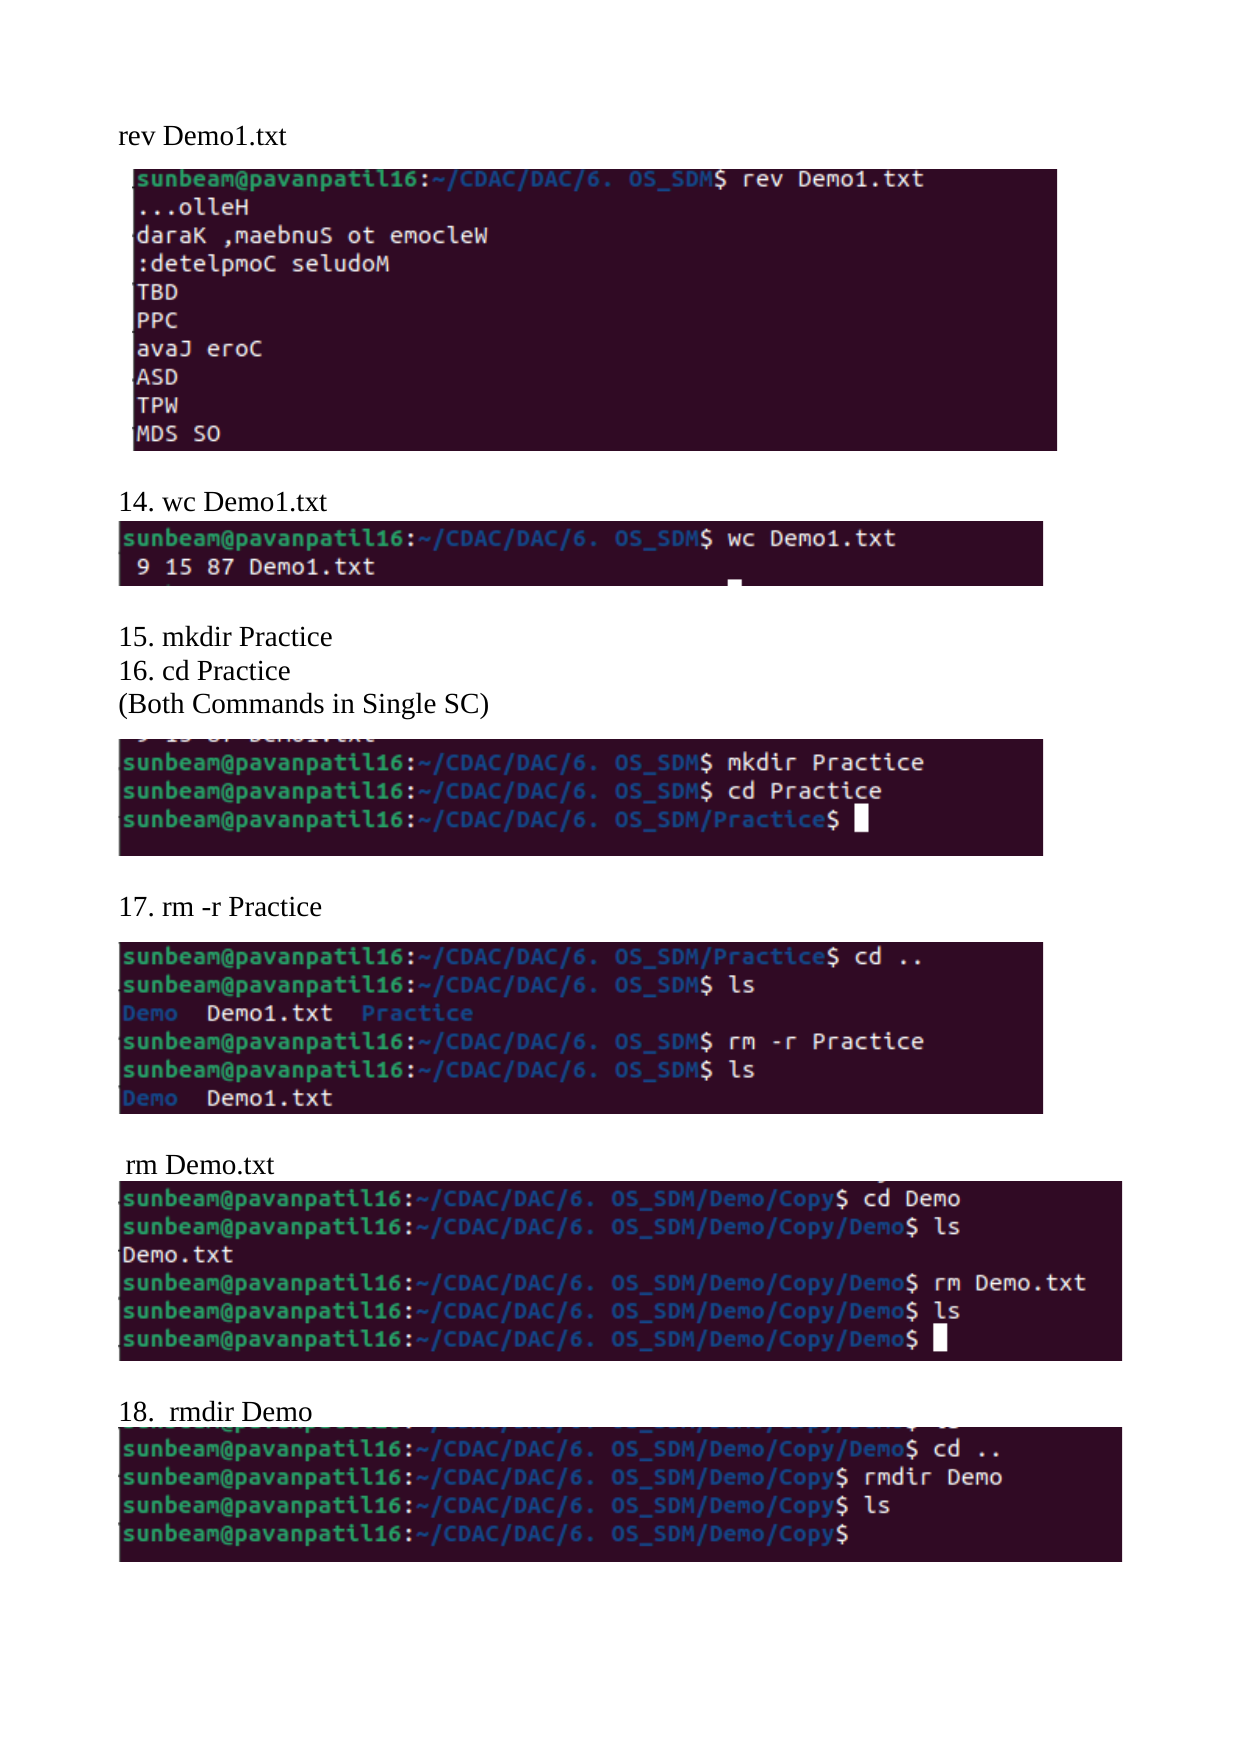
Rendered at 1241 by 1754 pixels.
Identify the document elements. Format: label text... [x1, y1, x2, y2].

text 16. cd Practice [118, 653, 1122, 686]
picture [118, 739, 1044, 856]
picture [132, 169, 1058, 451]
text 18. rmdir Demo [118, 1394, 1122, 1427]
text rev Demo1.txt [118, 118, 1122, 152]
text 15. mkdir Practice [118, 619, 1122, 653]
text 14. wc Demo1.txt [118, 484, 1122, 517]
text rm Demo.txt [118, 1147, 1122, 1181]
text 17. rm -r Practice [118, 889, 1122, 922]
picture [118, 1181, 1123, 1361]
picture [118, 1427, 1123, 1562]
picture [118, 521, 1044, 586]
picture [118, 942, 1044, 1114]
text (Both Commands in Single SC) [118, 686, 1122, 720]
